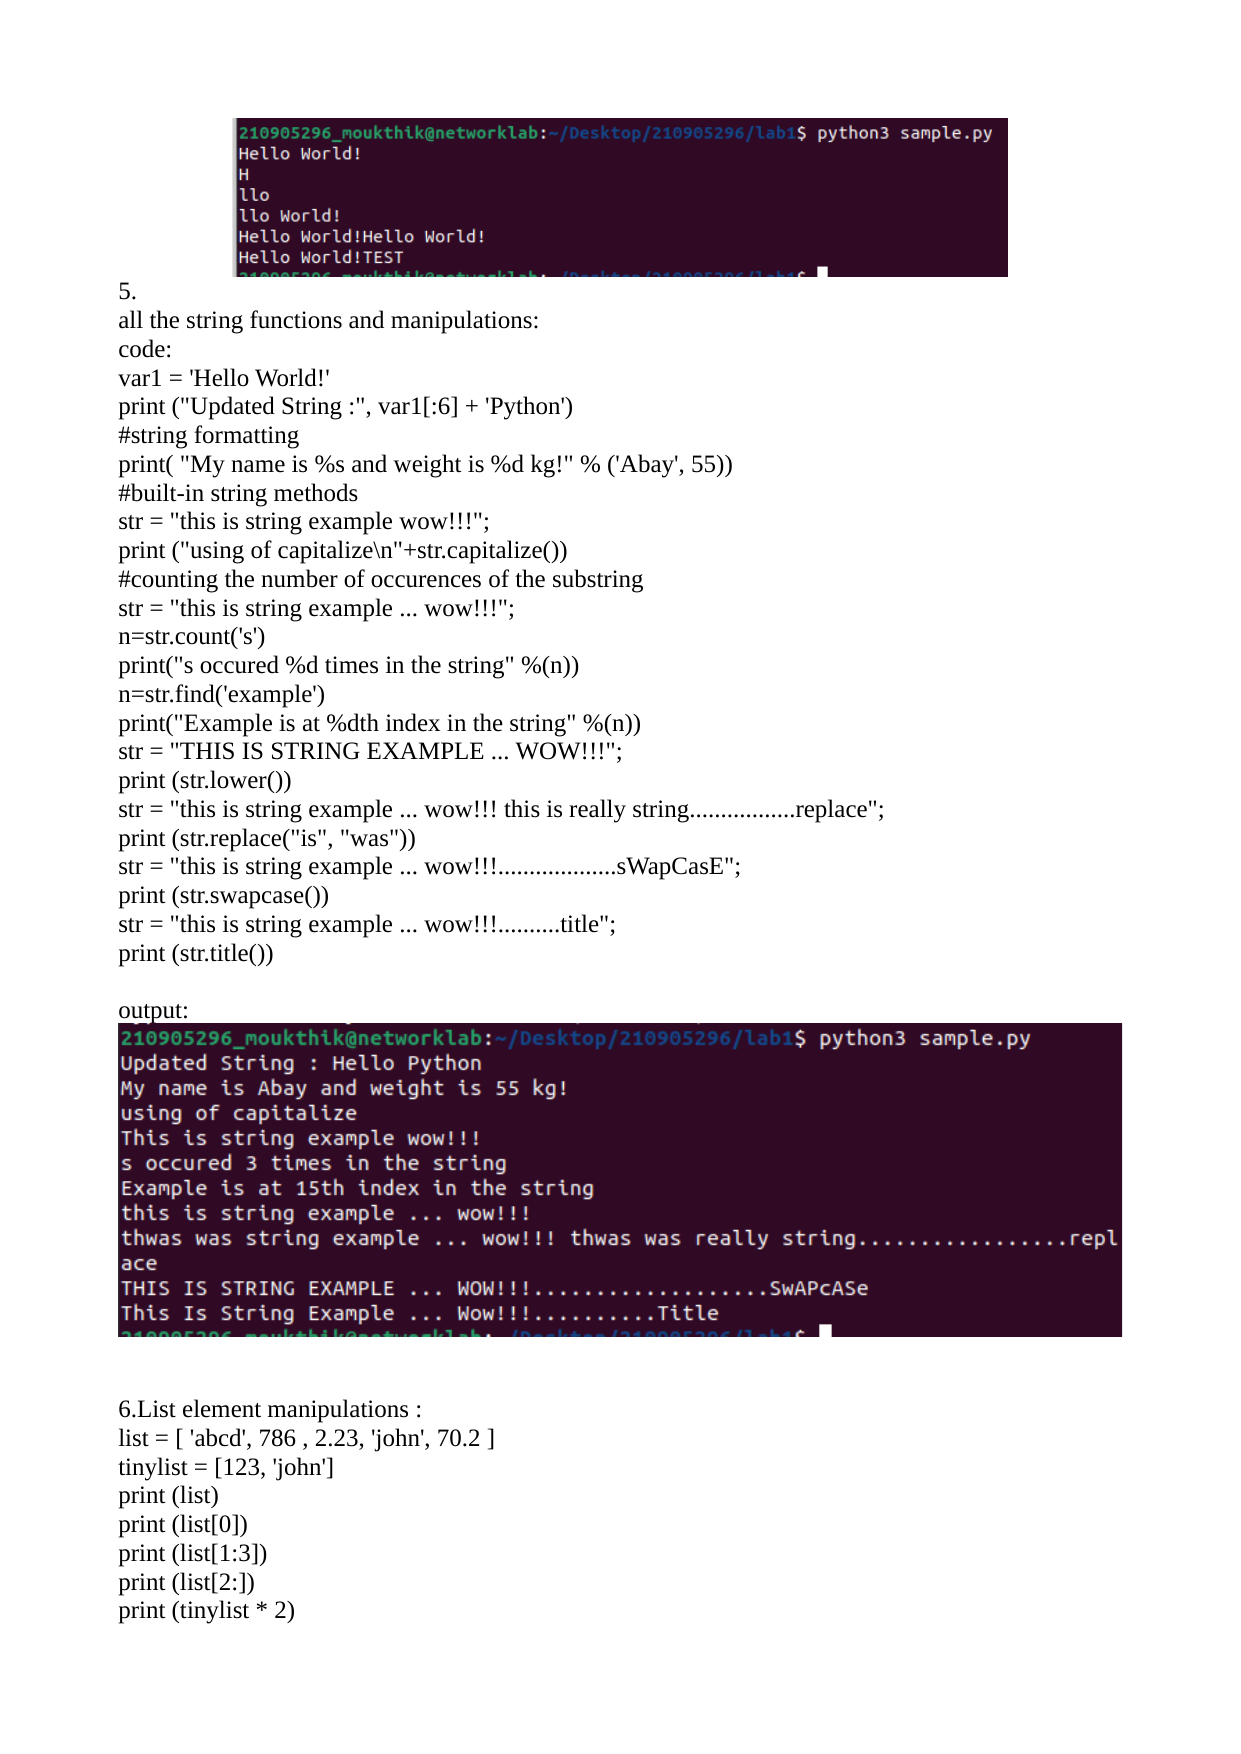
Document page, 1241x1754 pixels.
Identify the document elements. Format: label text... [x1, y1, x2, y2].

text str = "this is string example wow!!!"; [118, 506, 1122, 535]
text #counting the number of occurences of the substring [118, 564, 1122, 593]
text 6.List element manipulations : [118, 1394, 1122, 1423]
text all the string functions and manipulations: [118, 305, 1122, 334]
text n=str.count('s') [118, 621, 1122, 650]
text str = "THIS IS STRING EXAMPLE ... WOW!!!"; [118, 736, 1122, 765]
text print ("using of capitalize\n"+str.capitalize()) [118, 535, 1122, 564]
text print (str.swapcase()) [118, 880, 1122, 909]
text print("Example is at %dth index in the string" %(n)) [118, 708, 1122, 736]
text print (list[0]) [118, 1509, 1122, 1538]
text output: [118, 995, 1122, 1023]
text print( "My name is %s and weight is %d kg!" % ('Abay', 55)) [118, 449, 1122, 478]
text print("s occured %d times in the string" %(n)) [118, 650, 1122, 679]
text str = "this is string example ... wow!!!"; [118, 593, 1122, 621]
text n=str.find('example') [118, 679, 1122, 708]
text str = "this is string example ... wow!!! this is really string.................replace"; [118, 794, 1122, 823]
text print (str.replace("is", "was")) [118, 823, 1122, 851]
text list = [ 'abcd', 786 , 2.23, 'john', 70.2 ] [118, 1423, 1122, 1452]
picture [118, 1023, 1123, 1337]
text print (tinylist * 2) [118, 1596, 1122, 1624]
text str = "this is string example ... wow!!!..........title"; [118, 909, 1122, 938]
text #string formatting [118, 420, 1122, 449]
text #built-in string methods [118, 478, 1122, 506]
text tinylist = [123, 'john'] [118, 1452, 1122, 1481]
text print (str.lower()) [118, 765, 1122, 794]
text print (list) [118, 1481, 1122, 1509]
text 5. [118, 118, 1122, 305]
text print (list[2:]) [118, 1567, 1122, 1596]
text str = "this is string example ... wow!!!...................sWapCasE"; [118, 851, 1122, 880]
text var1 = 'Hello World!' [118, 363, 1122, 391]
text code: [118, 334, 1122, 363]
text print (list[1:3]) [118, 1538, 1122, 1567]
text print (str.title()) [118, 938, 1122, 966]
text print ("Updated String :", var1[:6] + 'Python') [118, 391, 1122, 420]
picture [232, 118, 1008, 277]
